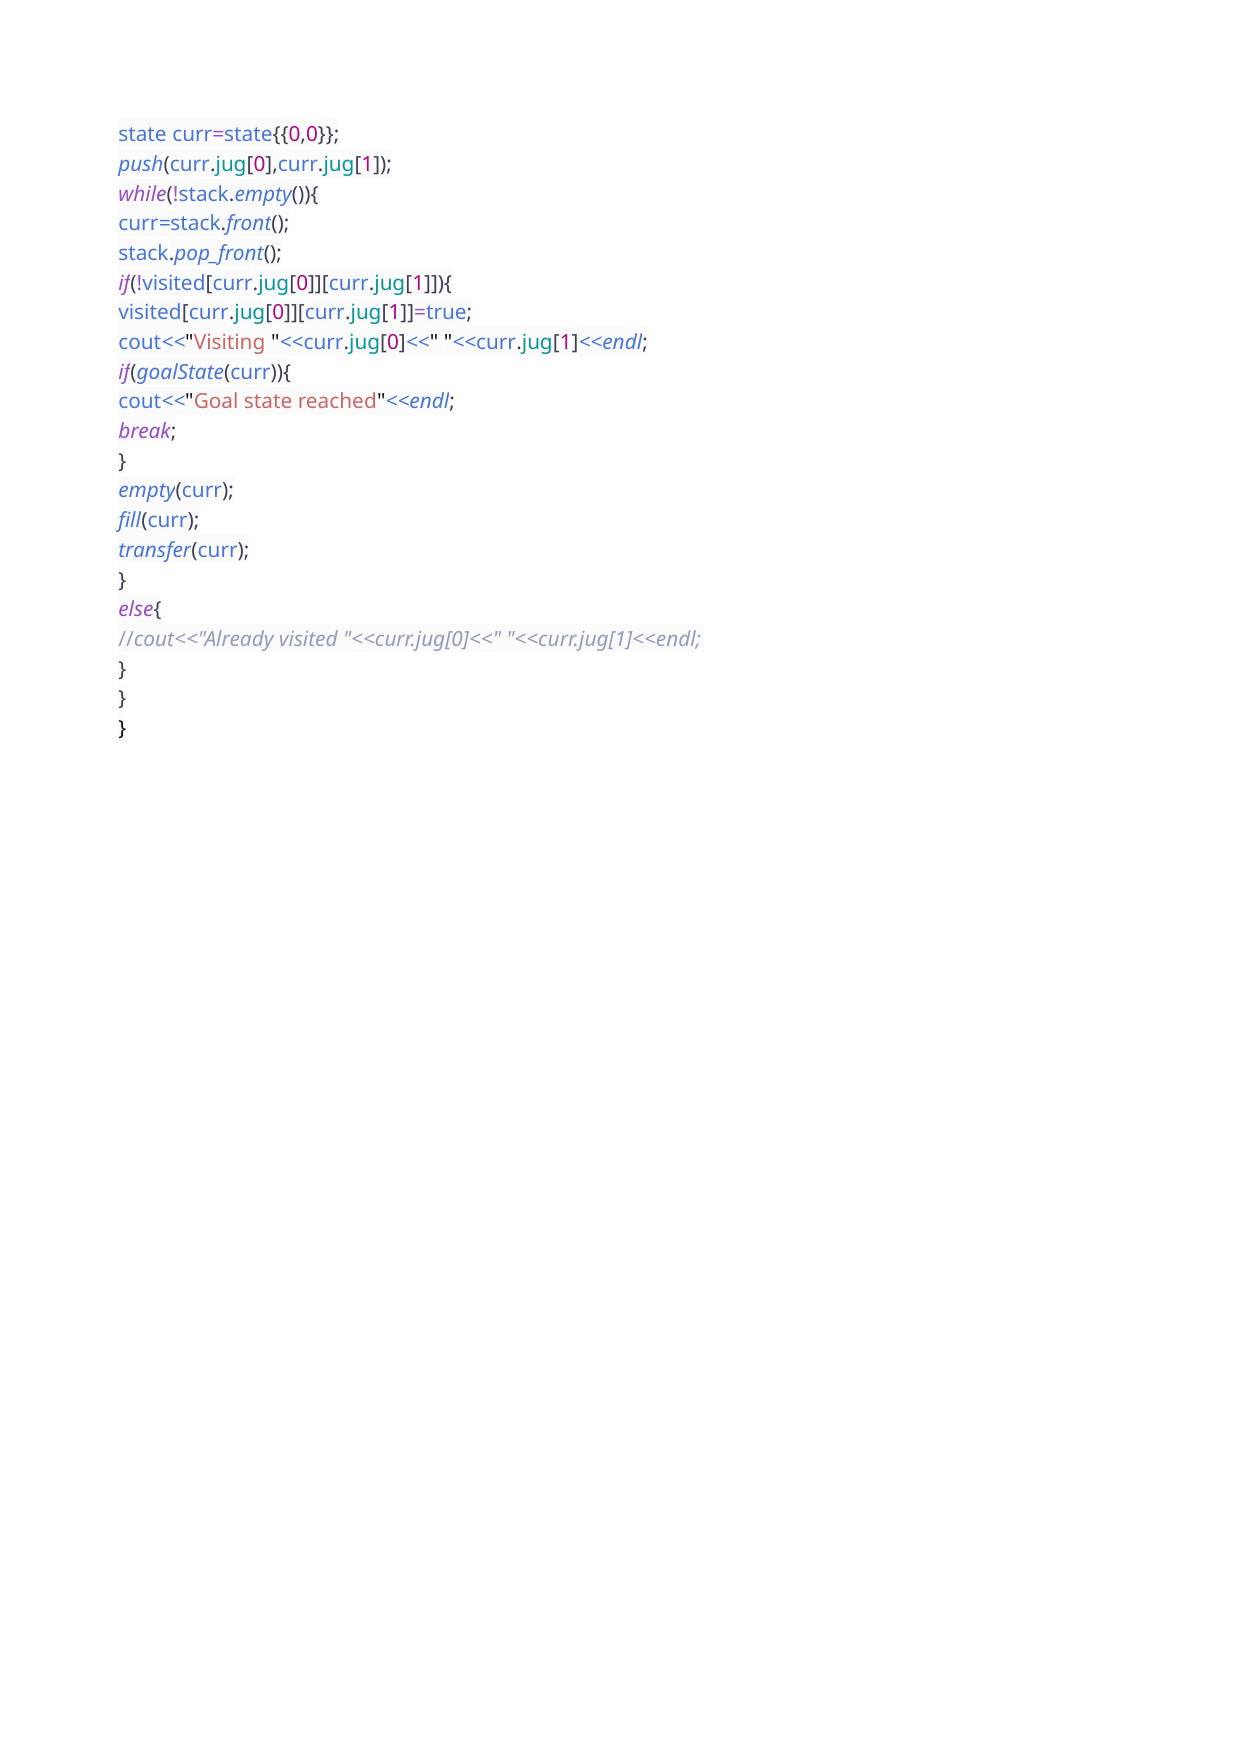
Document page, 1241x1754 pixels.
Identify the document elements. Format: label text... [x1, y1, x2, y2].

text push(curr.jug[0],curr.jug[1]); [118, 148, 1122, 177]
text else{ [118, 593, 1122, 623]
text curr=stack.front(); [118, 207, 1122, 237]
text } [118, 682, 1122, 712]
text } [118, 563, 1122, 593]
text break; [118, 415, 1122, 445]
text if(goalState(curr)){ [118, 356, 1122, 385]
text while(!stack.empty()){ [118, 177, 1122, 207]
text //cout<<"Already visited "<<curr.jug[0]<<" "<<curr.jug[1]<<endl; [118, 623, 1122, 652]
text empty(curr); [118, 474, 1122, 504]
text transfer(curr); [118, 534, 1122, 563]
text cout<<"Visiting "<<curr.jug[0]<<" "<<curr.jug[1]<<endl; [118, 326, 1122, 356]
text fill(curr); [118, 504, 1122, 534]
text state curr=state{{0,0}}; [118, 118, 1122, 148]
text stack.pop_front(); [118, 237, 1122, 267]
text } [118, 652, 1122, 682]
text } [118, 712, 1122, 742]
text cout<<"Goal state reached"<<endl; [118, 385, 1122, 415]
text } [118, 445, 1122, 474]
text visited[curr.jug[0]][curr.jug[1]]=true; [118, 296, 1122, 326]
text if(!visited[curr.jug[0]][curr.jug[1]]){ [118, 267, 1122, 296]
